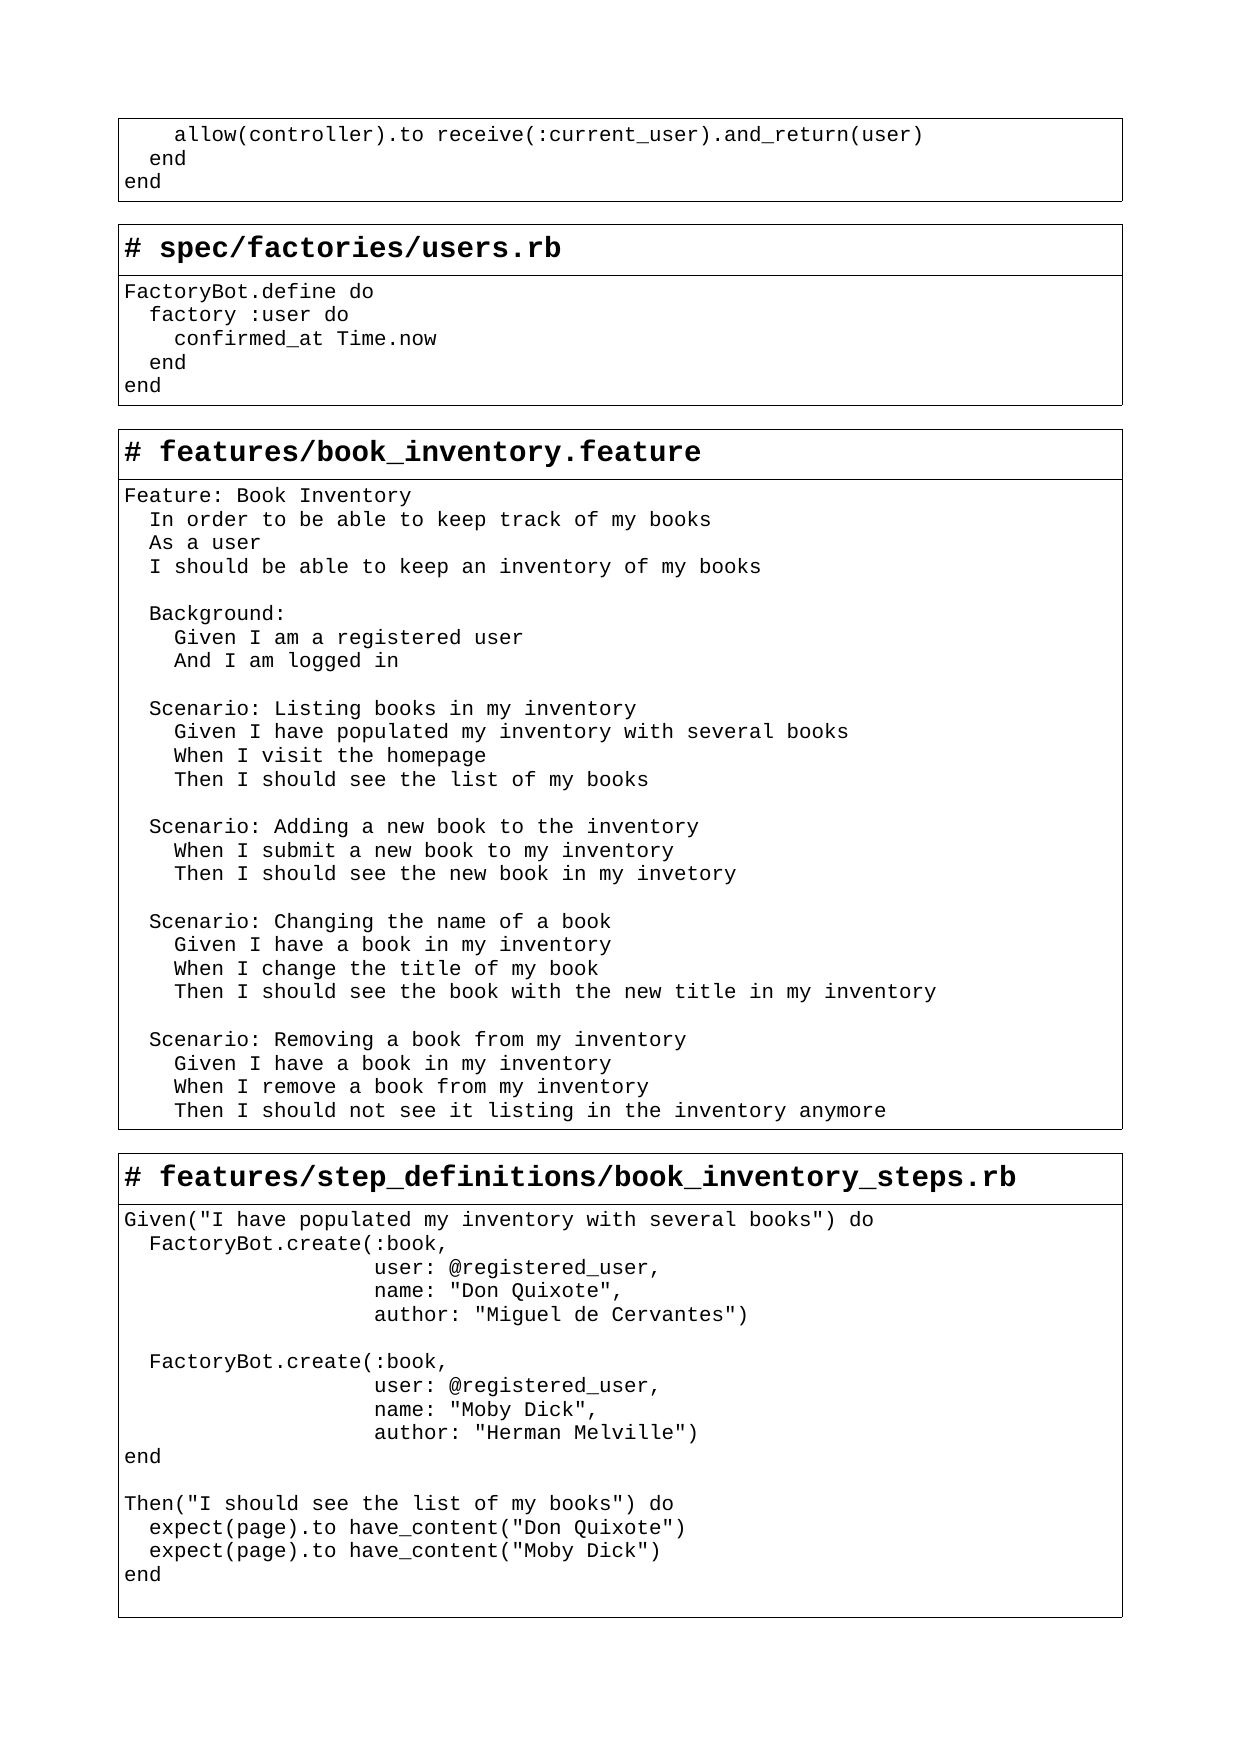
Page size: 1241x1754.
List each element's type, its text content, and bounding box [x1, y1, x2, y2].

table_header # spec/factories/users.rb [119, 225, 1122, 275]
table_header # features/step_definitions/book_inventory_steps.rb [119, 1154, 1122, 1203]
table_cell Feature: Book Inventory In order to be able to keep track of my books As a user I should be able to keep an inventory of my books Background: Given I am a registered user And I am logged in Scenario: Listing books in my inventory Given I have populated my inventory with several books When I visit the homepage Then I should see the list of my books Scenario: Adding a new book to the inventory When I submit a new book to my inventory Then I should see the new book in my invetory Scenario: Changing the name of a book Given I have a book in my inventory When I change the title of my book Then I should see the book with the new title in my inventory Scenario: Removing a book from my inventory Given I have a book in my inventory When I remove a book from my inventory Then I should not see it listing in the inventory anymore [119, 480, 1122, 1129]
table_cell allow(controller).to receive(:current_user).and_return(user) end end [119, 119, 1122, 201]
table_header # features/book_inventory.feature [119, 430, 1122, 479]
table_cell Given("I have populated my inventory with several books") do FactoryBot.create(:book, user: @registered_user, name: "Don Quixote", author: "Miguel de Cervantes") FactoryBot.create(:book, user: @registered_user, name: "Moby Dick", author: "Herman Melville") end Then("I should see the list of my books") do expect(page).to have_content("Don Quixote") expect(page).to have_content("Moby Dick") end [119, 1205, 1122, 1617]
table_cell FactoryBot.define do factory :user do confirmed_at Time.now end end [119, 276, 1122, 405]
